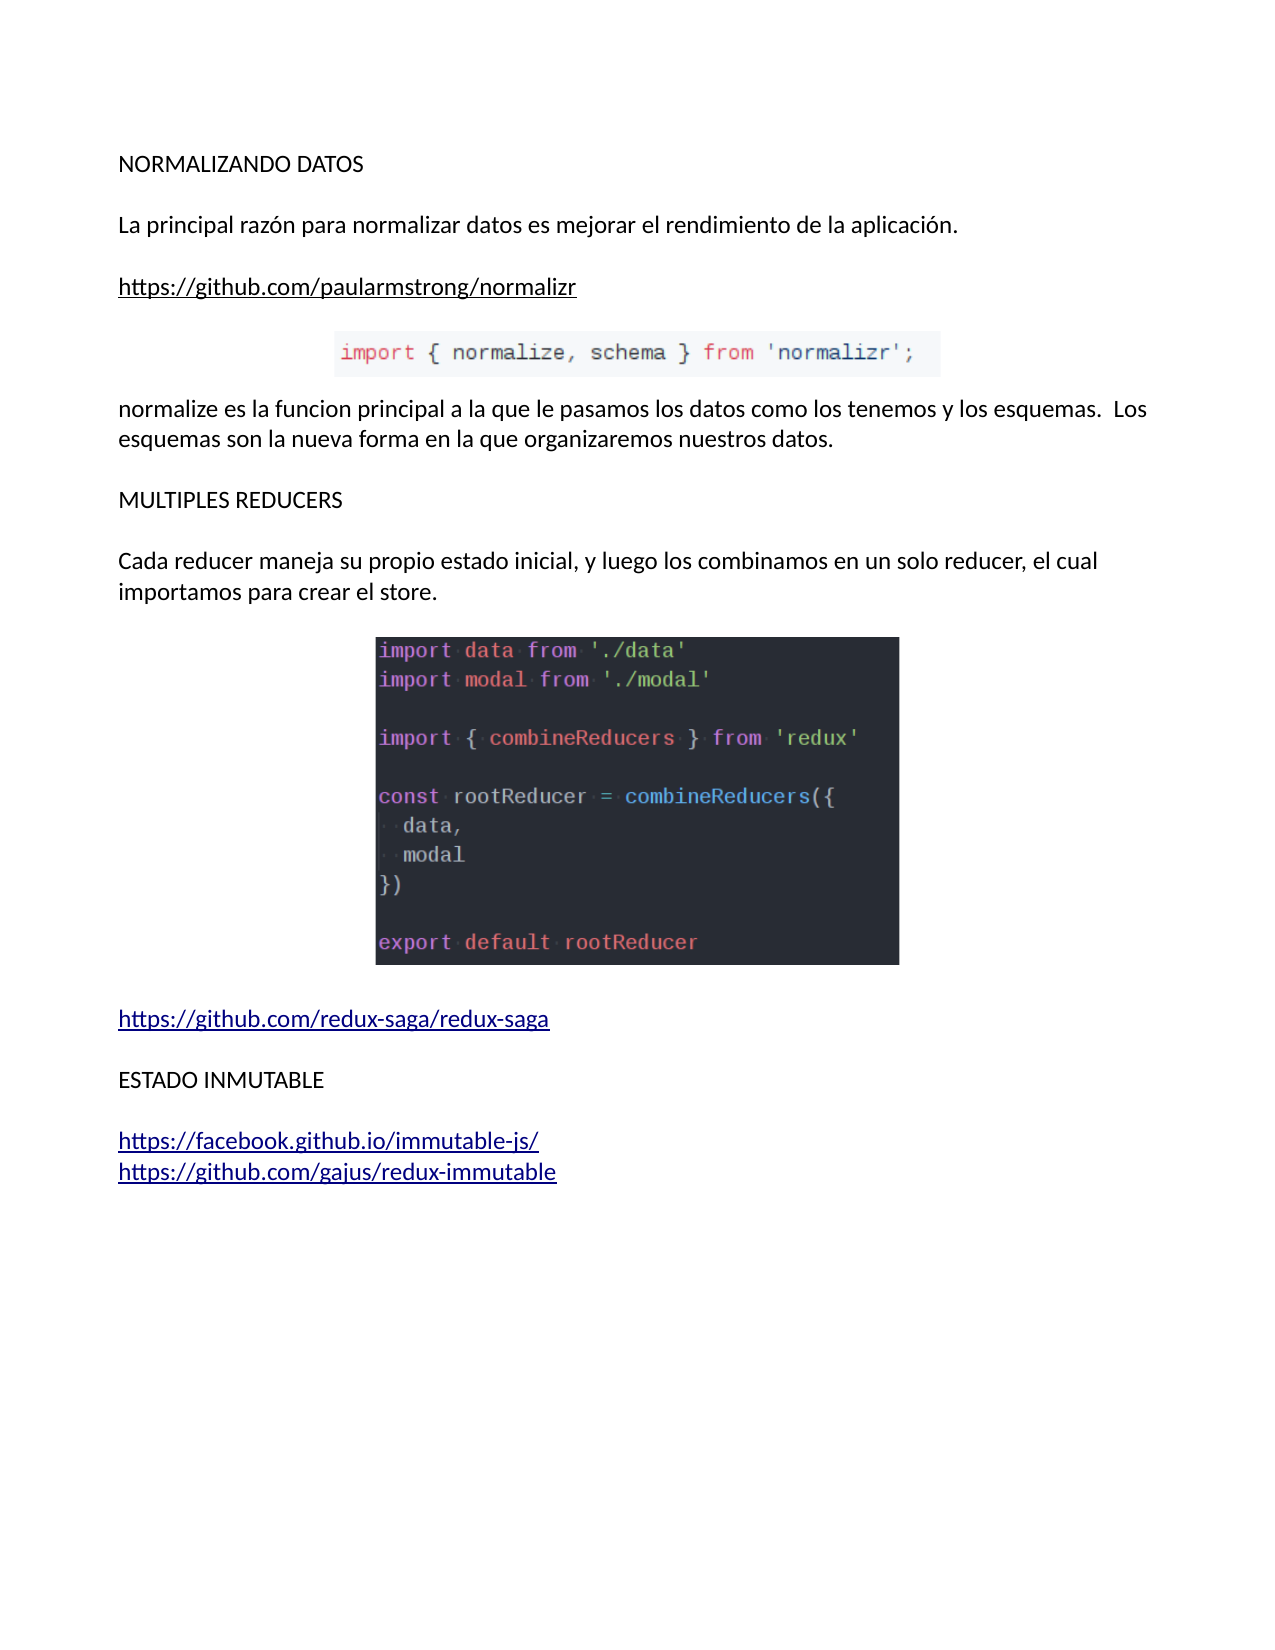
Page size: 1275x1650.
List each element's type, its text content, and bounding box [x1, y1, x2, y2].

picture [334, 331, 941, 377]
text https://github.com/gajus/redux-immutable [118, 1156, 1157, 1186]
text ESTADO INMUTABLE [118, 1064, 1157, 1095]
text https://github.com/paularmstrong/normalizr [118, 271, 1157, 301]
text https://github.com/redux-saga/redux-saga [118, 1003, 1157, 1034]
text NORMALIZANDO DATOS [118, 149, 1157, 179]
text https://facebook.github.io/immutable-js/ [118, 1125, 1157, 1156]
text normalize es la funcion principal a la que le pasamos los datos como los tenemos y los esquemas. Los esquemas son la nueva forma en la que organizaremos nuestros datos. [118, 393, 1157, 454]
text La principal razón para normalizar datos es mejorar el rendimiento de la aplicación. [118, 210, 1157, 240]
picture [375, 637, 900, 965]
text MULTIPLES REDUCERS [118, 484, 1157, 515]
text Cada reducer maneja su propio estado inicial, y luego los combinamos en un solo reducer, el cual importamos para crear el store. [118, 545, 1157, 606]
